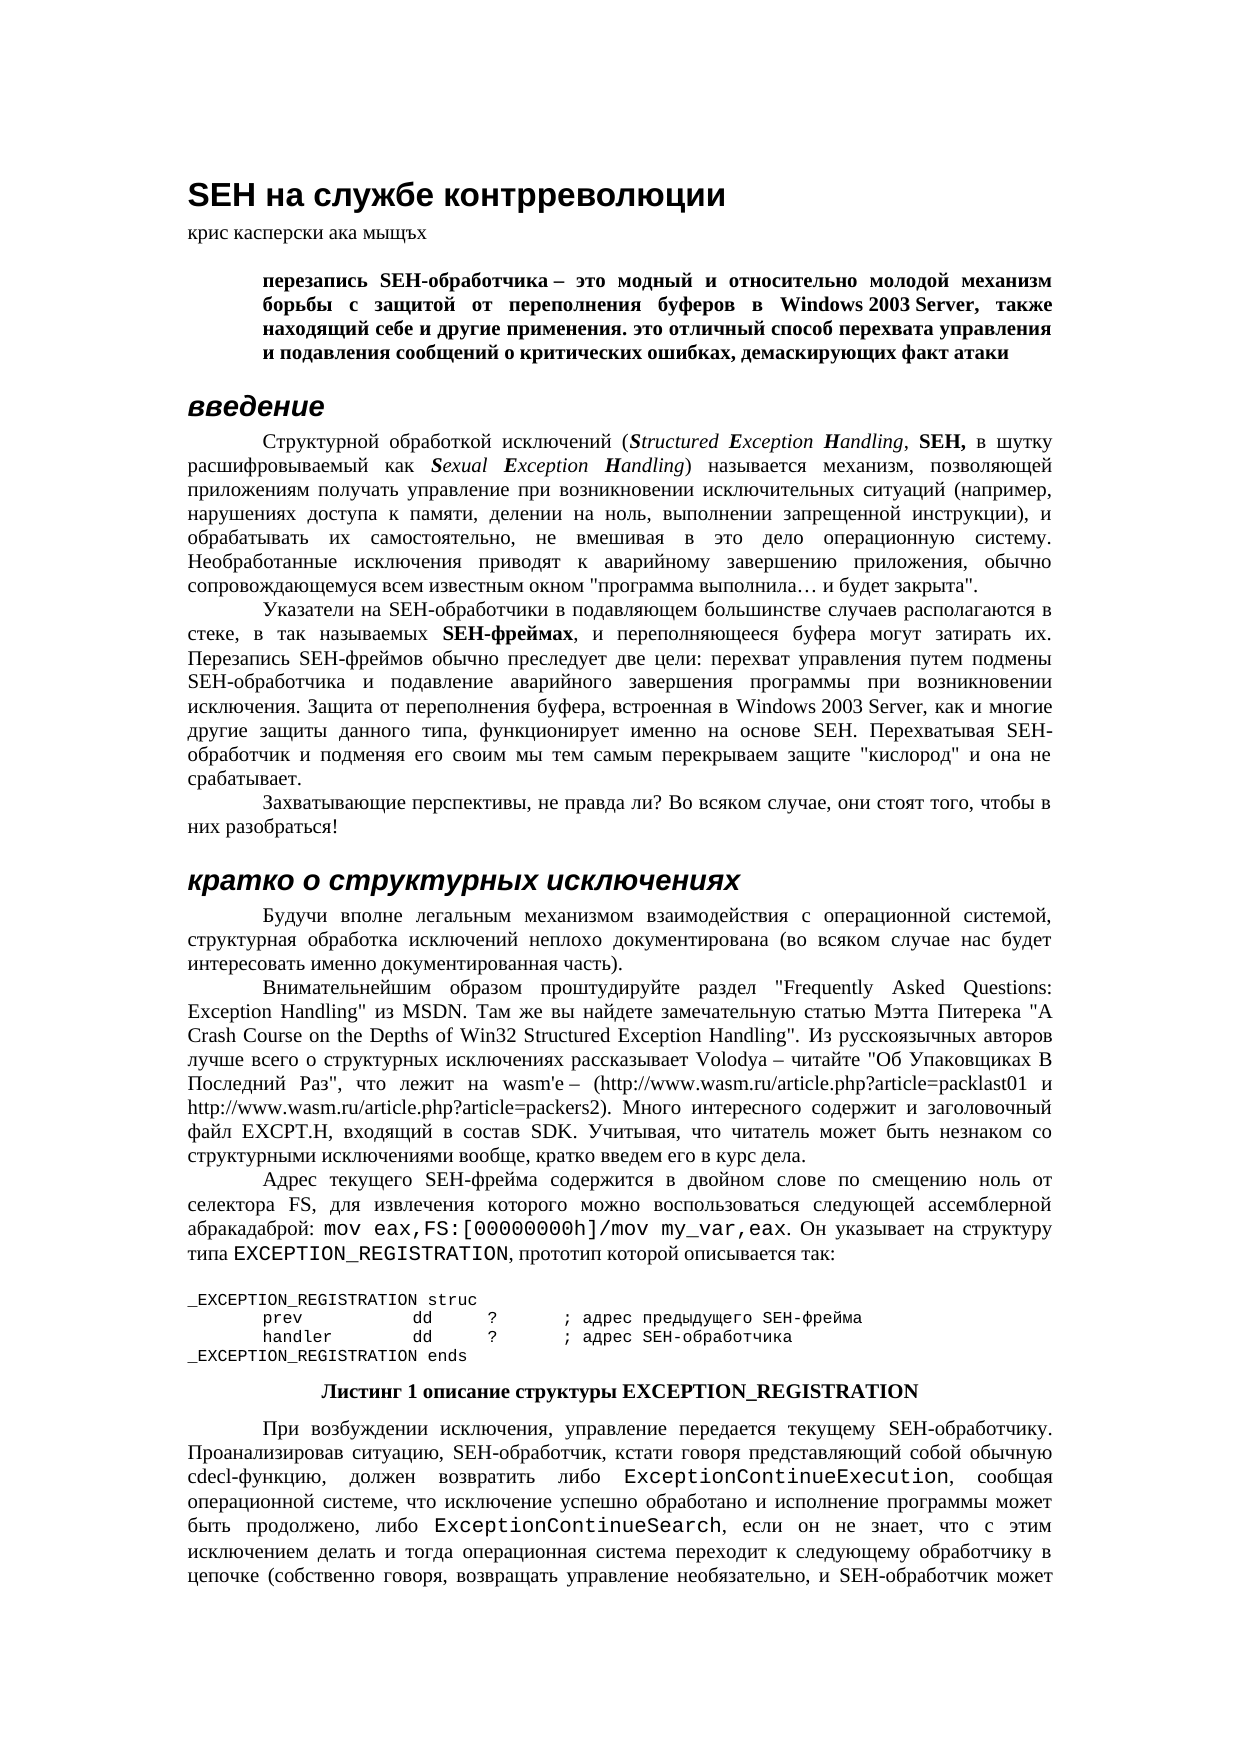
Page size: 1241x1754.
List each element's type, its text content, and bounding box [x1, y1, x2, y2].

subtitle введение [187, 389, 1053, 423]
text handler dd ? ; адрес SEH-обработчика [187, 1329, 1053, 1348]
text Указатели на SEH-обработчики в подавляющем большинстве случаев располагаются в стеке, в так называемых SEH-фреймах, и переполняющееся буфера могут затирать их. Перезапись SEH-фреймов обычно преследует две цели: перехват управления путем подмены SEH-обработчика и подавление аварийного завершения программы при возникновении исключения. Защита от переполнения буфера, встроенная в Windows 2003 Server, как и многие другие защиты данного типа, функционирует именно на основе SEH. Перехватывая SEH-обработчик и подменяя его своим мы тем самым перекрываем защите "кислород" и она не срабатывает. [187, 597, 1053, 790]
text крис касперски ака мыщъх [187, 220, 1053, 244]
text Структурной обработкой исключений (Structured Exception Handling, SEH, в шутку расшифровываемый как Sexual Exception Handling) называется механизм, позволяющей приложениям получать управление при возникновении исключительных ситуаций (например, нарушениях доступа к памяти, делении на ноль, выполнении запрещенной инструкции), и обрабатывать их самостоятельно, не вмешивая в это дело операционную систему. Необработанные исключения приводят к аварийному завершению приложения, обычно сопровождающемуся всем известным окном "программа выполнила… и будет закрыта". [187, 429, 1053, 597]
text prev dd ? ; адрес предыдущего SEH-фрейма [187, 1310, 1053, 1329]
text Адрес текущего SEH-фрейма содержится в двойном слове по смещению ноль от селектора FS, для извлечения которого можно воспользоваться следующей ассемблерной абракадаброй: mov eax,FS:[00000000h]/mov my_var,eax. Он указывает на структуру типа EXCEPTION_REGISTRATION, прототип которой описывается так: [187, 1167, 1053, 1267]
text Листинг 1 описание структуры EXCEPTION_REGISTRATION [187, 1379, 1053, 1403]
text перезапись SEH-обработчика – это модный и относительно молодой механизм борьбы с защитой от переполнения буферов в Windows 2003 Server, также находящий себе и другие применения. это отличный способ перехвата управления и подавления сообщений о критических ошибках, демаскирующих факт атаки [262, 268, 1053, 364]
subtitle SEH на службе контрреволюции [187, 175, 1053, 213]
text При возбуждении исключения, управление передается текущему SEH-обработчику. Проанализировав ситуацию, SEH-обработчик, кстати говоря представляющий собой обычную cdecl-функцию, должен возвратить либо ExceptionContinueExecution, сообщая операционной системе, что исключение успешно обработано и исполнение программы может быть продолжено, либо ExceptionContinueSearch, если он не знает, что с этим исключением делать и тогда операционная система переходит к следующему обработчику в цепочке (собственно говоря, возвращать управление необязательно, и SEH-обработчик может [187, 1416, 1053, 1587]
text _EXCEPTION_REGISTRATION struc [187, 1291, 1053, 1310]
text Внимательнейшим образом проштудируйте раздел "Frequently Asked Questions: Exception Handling" из MSDN. Там же вы найдете замечательную статью Мэтта Питерека "A Crash Course on the Depths of Win32 Structured Exception Handling". Из русскоязычных авторов лучше всего о структурных исключениях рассказывает Volodya – читайте "Об Упаковщиках В Последний Раз", что лежит на wasm'e – (http://www.wasm.ru/article.php?article=packlast01 и http://www.wasm.ru/article.php?article=packers2). Много интересного содержит и заголовочный файл EXCPT.H, входящий в состав SDK. Учитывая, что читатель может быть незнаком со структурными исключениями вообще, кратко введем его в курс дела. [187, 975, 1053, 1167]
text Будучи вполне легальным механизмом взаимодействия с операционной системой, структурная обработка исключений неплохо документирована (во всяком случае нас будет интересовать именно документированная часть). [187, 903, 1053, 975]
text _EXCEPTION_REGISTRATION ends [187, 1348, 1053, 1366]
subtitle кратко о структурных исключениях [187, 863, 1053, 896]
text Захватывающие перспективы, не правда ли? Во всяком случае, они стоят того, чтобы в них разобраться! [187, 790, 1053, 838]
